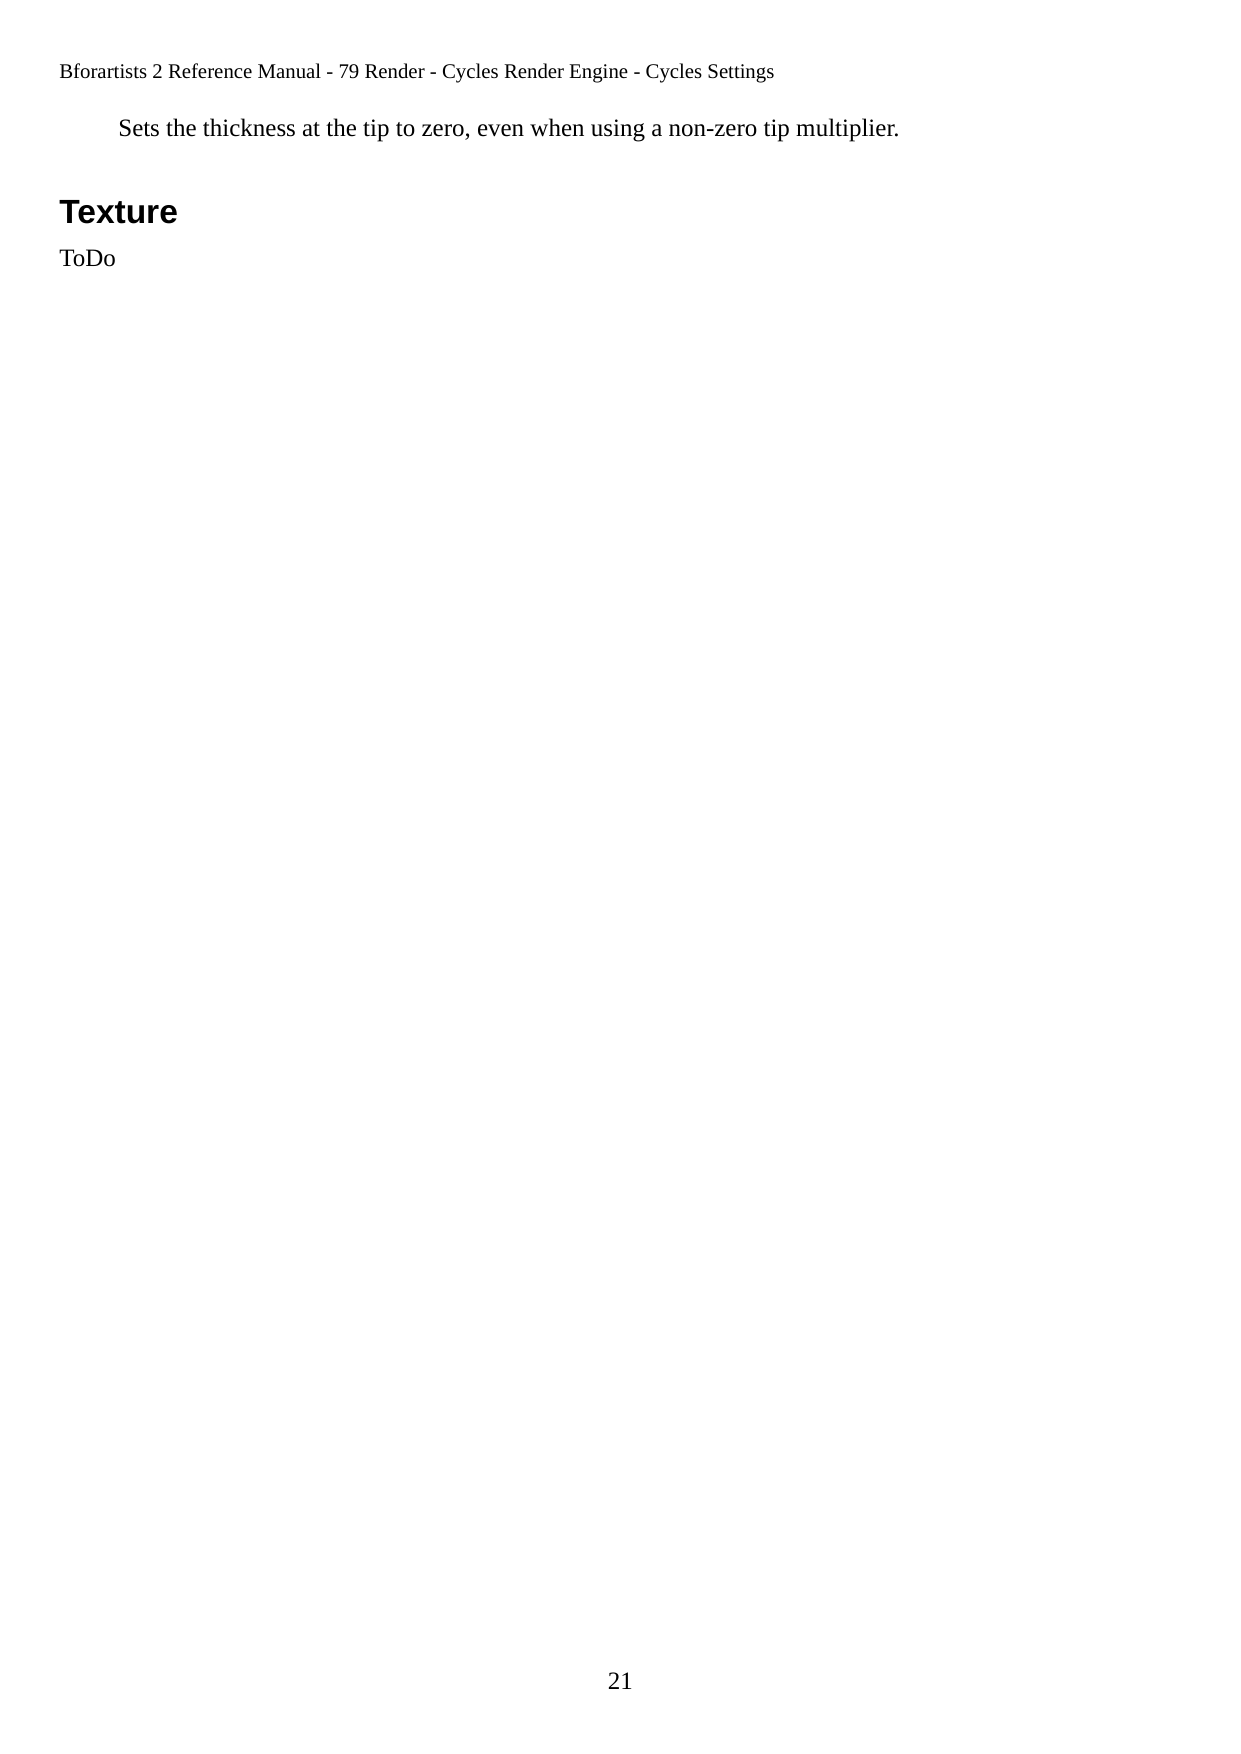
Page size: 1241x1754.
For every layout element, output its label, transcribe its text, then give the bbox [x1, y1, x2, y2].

text ToDo [59, 243, 1181, 272]
list Sets the thickness at the tip to zero, even when using a non-zero tip multiplier. [118, 113, 1181, 141]
subtitle Texture [59, 192, 1181, 230]
